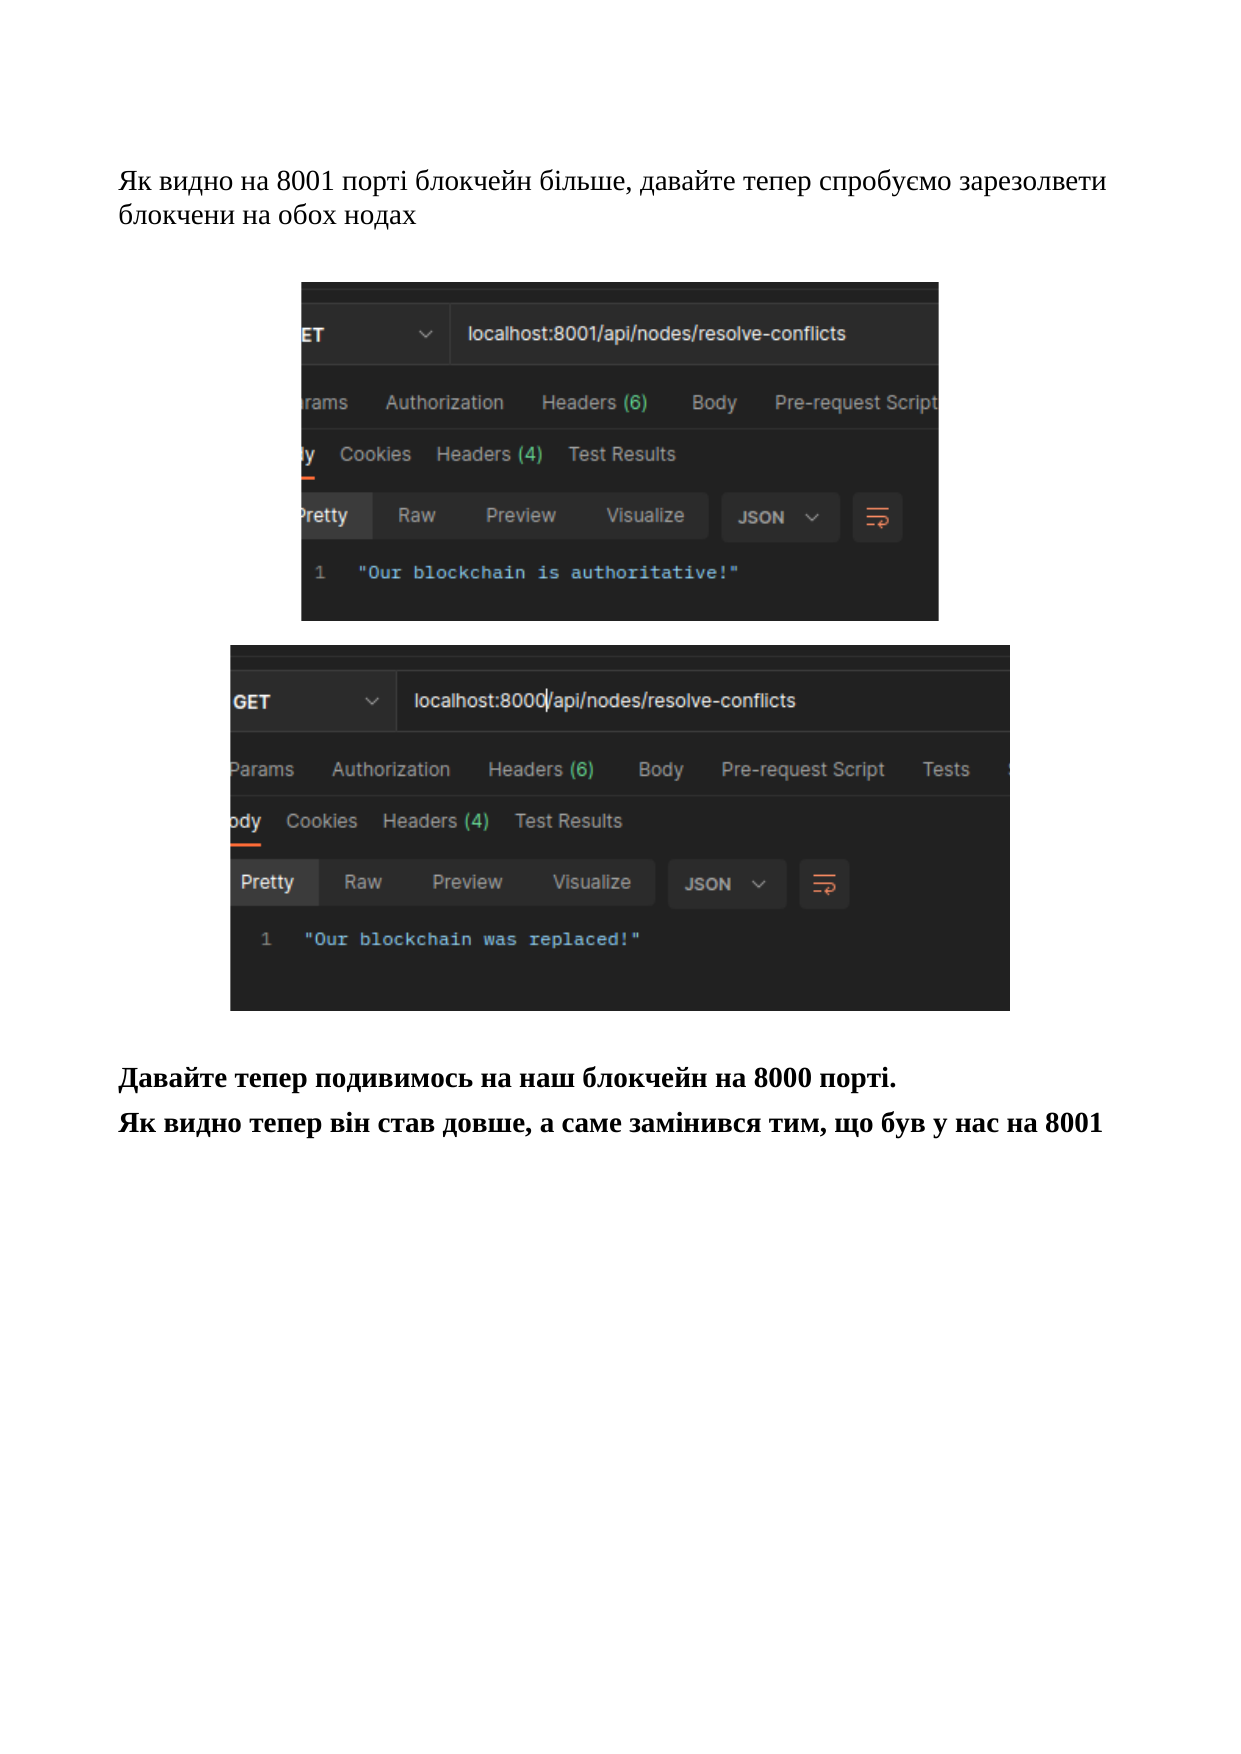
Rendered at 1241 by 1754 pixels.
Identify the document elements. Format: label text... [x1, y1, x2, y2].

text Як видно тепер він став довше, а саме замінився тим, що був у нас на 8001 [118, 1105, 1122, 1139]
picture [230, 645, 1010, 1011]
text Давайте тепер подивимось на наш блокчейн на 8000 порті. [118, 1060, 1122, 1093]
picture [301, 282, 939, 621]
text Як видно на 8001 порті блокчейн більше, давайте тепер спробуємо зарезолвети блокчени на обох нодах [118, 163, 1122, 231]
